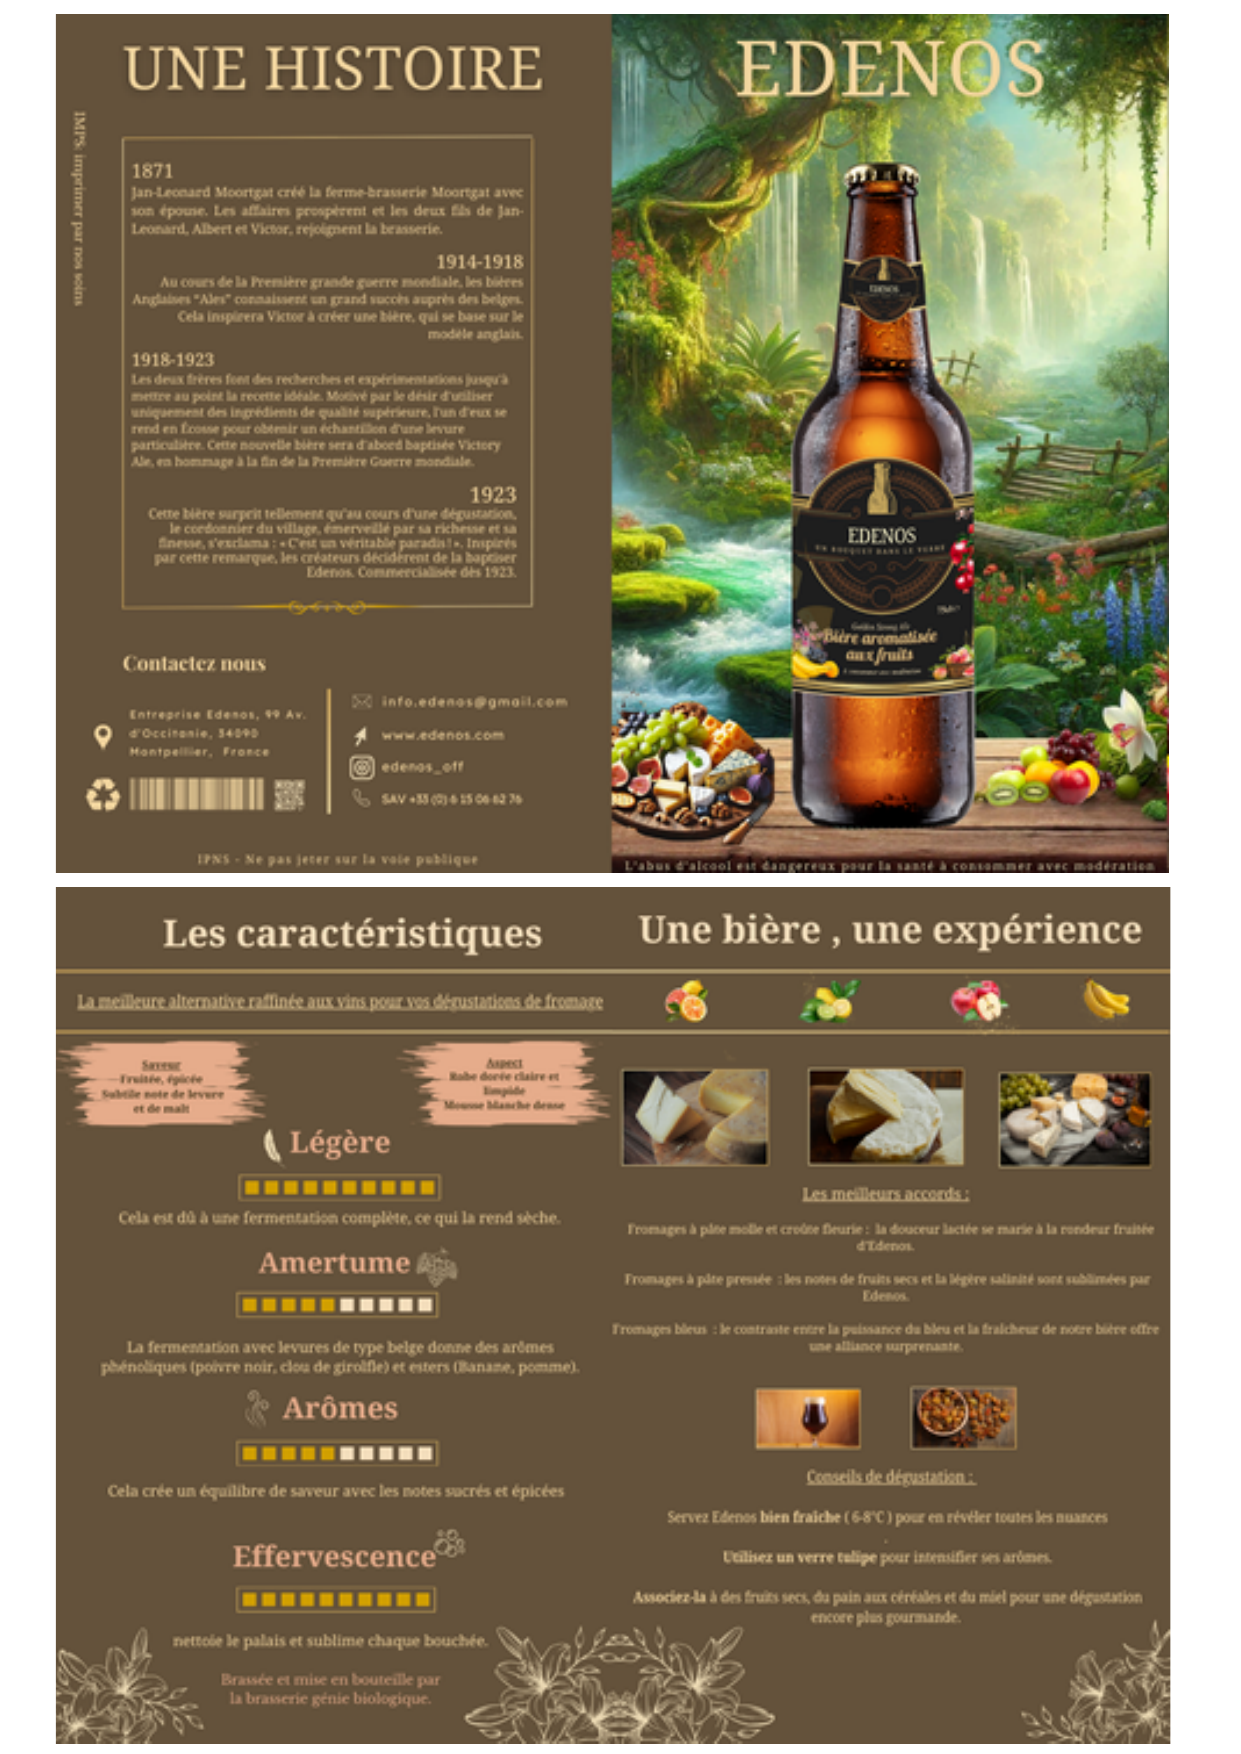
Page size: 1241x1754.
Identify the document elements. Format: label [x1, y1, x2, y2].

picture [55, 887, 1171, 1744]
picture [55, 14, 1169, 873]
